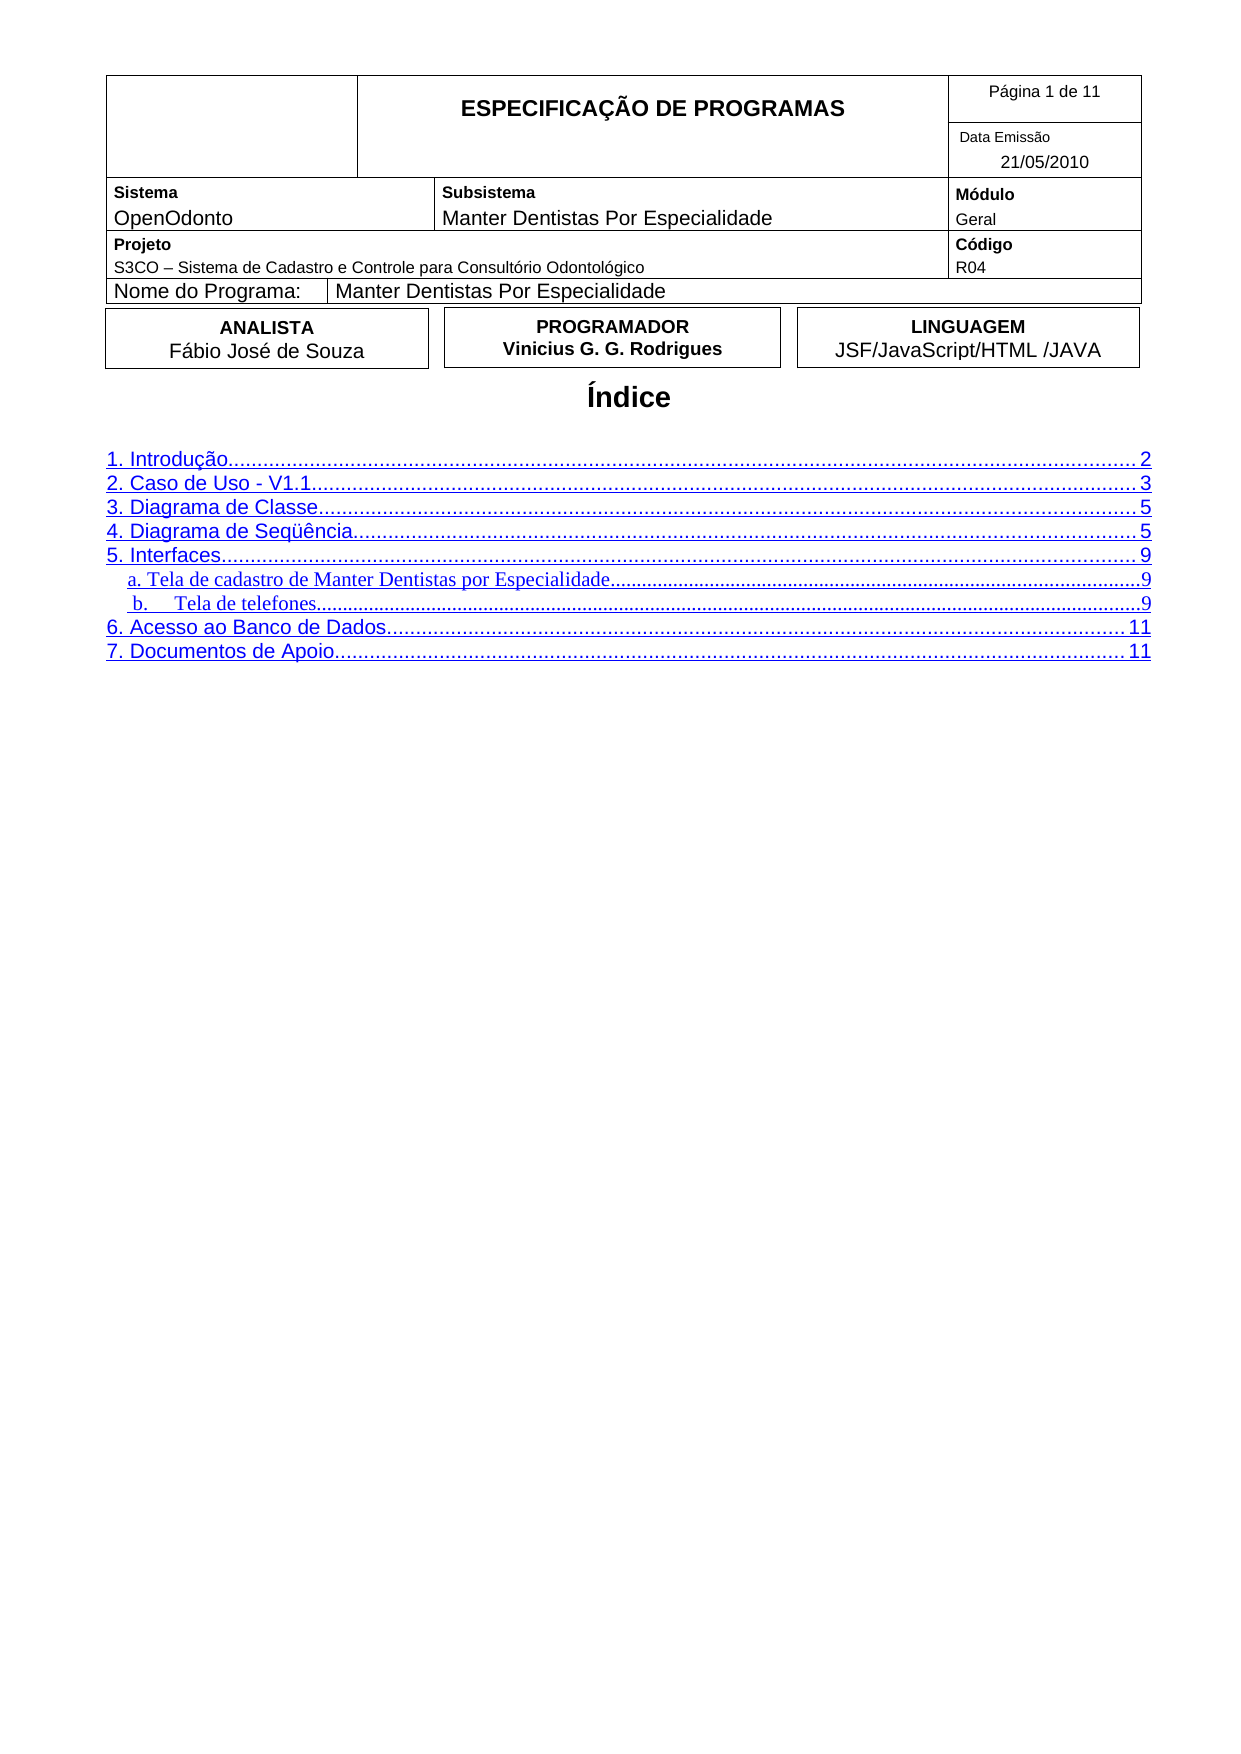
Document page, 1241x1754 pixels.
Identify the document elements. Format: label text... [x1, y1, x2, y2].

text 4. Diagrama de Seqüência 5 [106, 519, 1151, 540]
text 7. Documentos de Apoio 11 [106, 639, 1151, 660]
text a. Tela de cadastro de Manter Dentistas por Especialidade 9 [127, 567, 1151, 588]
text 3. Diagrama de Classe 5 [106, 495, 1151, 516]
text 5. Interfaces 9 [106, 543, 1151, 564]
text 6. Acesso ao Banco de Dados 11 [106, 615, 1151, 636]
text b. Tela de telefones 9 [127, 591, 1151, 612]
subtitle Índice [106, 380, 1151, 414]
text 1. Introdução 2 [106, 447, 1151, 468]
text 2. Caso de Uso - V1.1 3 [106, 471, 1151, 492]
